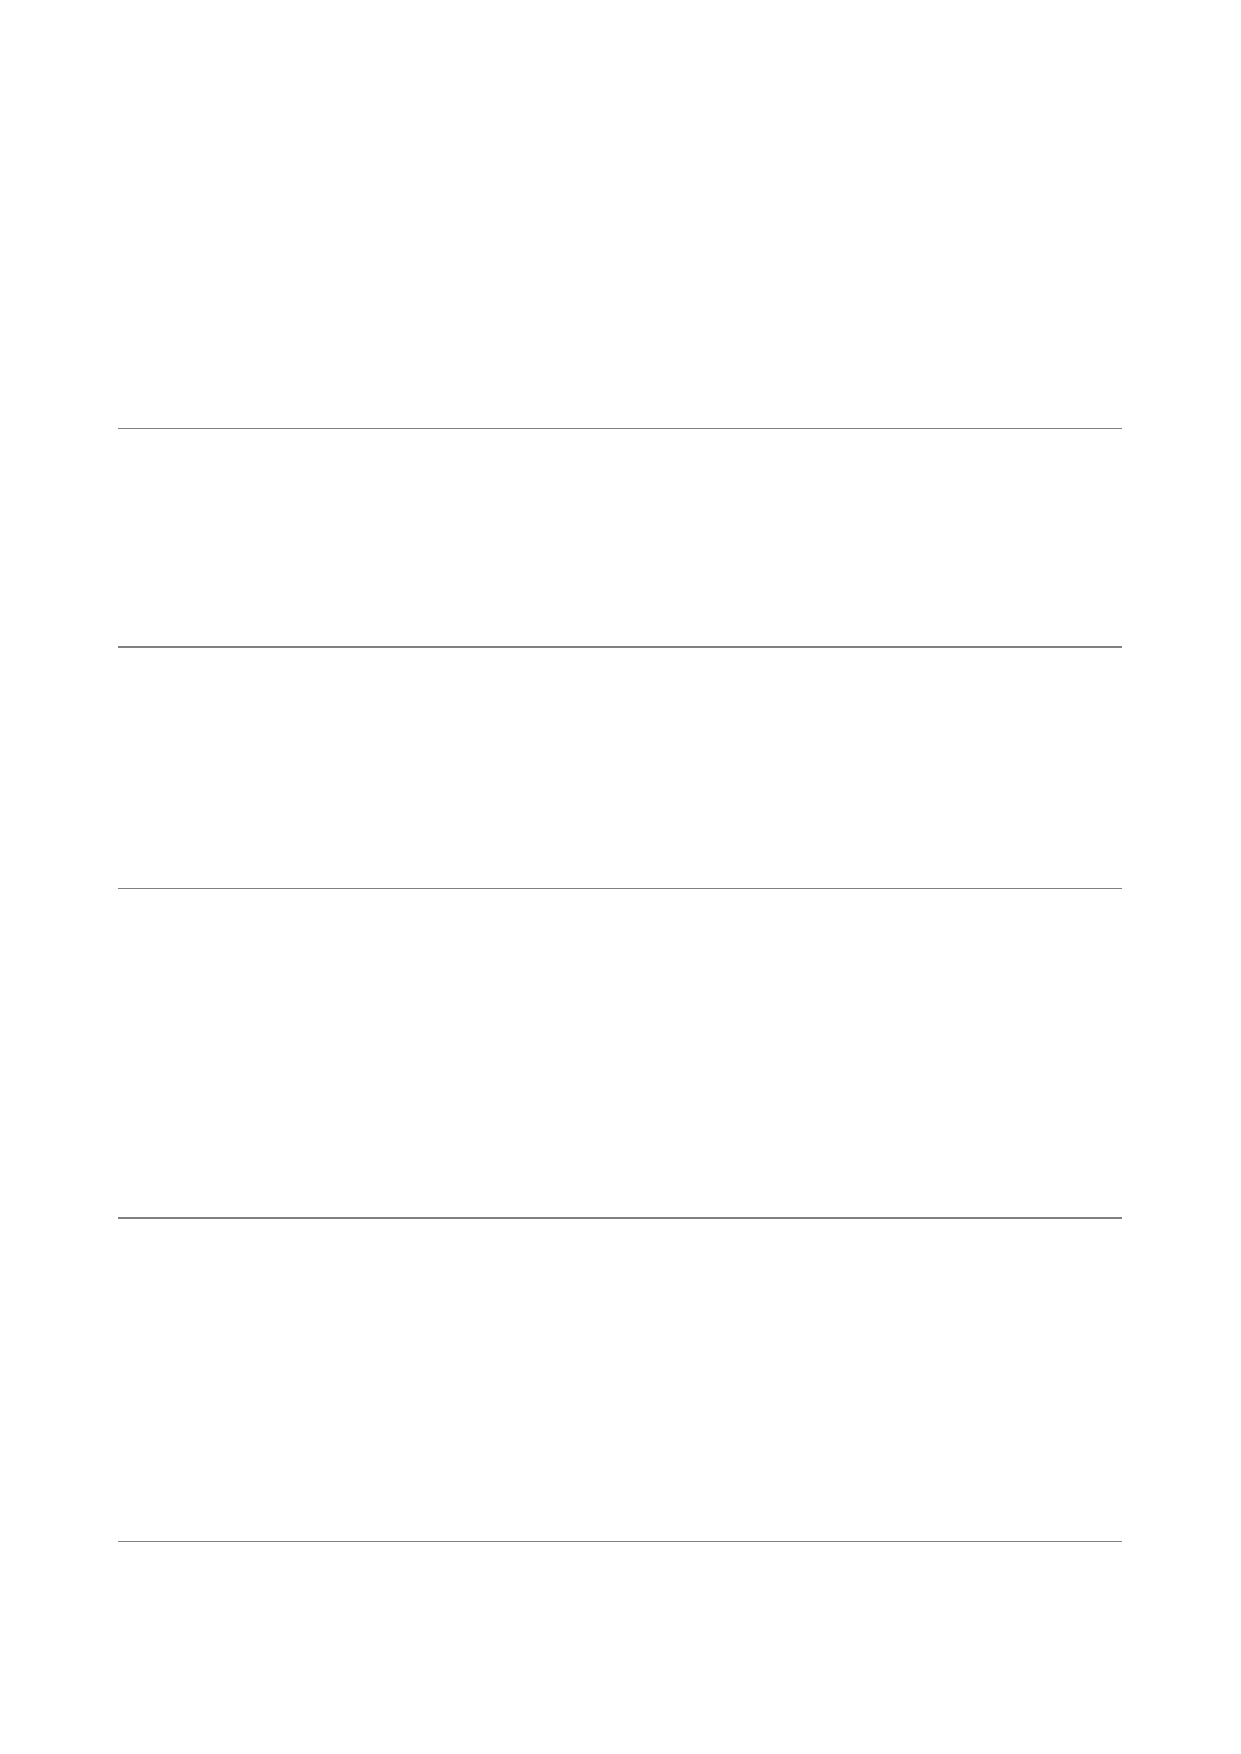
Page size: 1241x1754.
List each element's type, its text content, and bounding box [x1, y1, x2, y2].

text new Logger().level // всегда 'info' [118, 1150, 1122, 1173]
text new Logger('error').level // 'error' [118, 1473, 1122, 1497]
list в него кладётся level [162, 364, 1122, 394]
text class Logger { [118, 1308, 1122, 1331]
text level = 'info' [118, 1079, 1122, 1102]
text } [118, 1102, 1122, 1126]
text this.level = 'info' [118, 118, 1122, 142]
subtitle С constructor (настраиваемое) [118, 1262, 1122, 1295]
subtitle Тогда зачем вообще constructor? [118, 697, 1122, 740]
text constructor(level) { [118, 1331, 1122, 1355]
text class Logger { [118, 1055, 1122, 1079]
text this.level = level [118, 1355, 1122, 1379]
list создаётся объект [162, 268, 1122, 297]
text } [118, 1379, 1122, 1402]
text Если в классе нет constructor, JS добавляет его сам. [118, 582, 1122, 613]
text } [118, 1402, 1122, 1426]
subtitle Сравнение [118, 939, 1122, 982]
text 👉 Поэтому при new Logger(): [118, 218, 1122, 249]
subtitle Без constructor (фиксированное значение) [118, 1009, 1122, 1043]
text } [118, 142, 1122, 165]
text Чтобы принимать данные при new [177, 813, 1063, 844]
text new Logger('debug').level // 'debug' [118, 1449, 1122, 1473]
subtitle Ответ: [118, 767, 1122, 801]
text Даже если ты его не написал. [118, 534, 1122, 563]
subtitle ВАЖНО: constructor ВСЕГДА есть [118, 479, 1122, 522]
list автоматически вызывается constructor [162, 316, 1122, 345]
text } [118, 165, 1122, 189]
